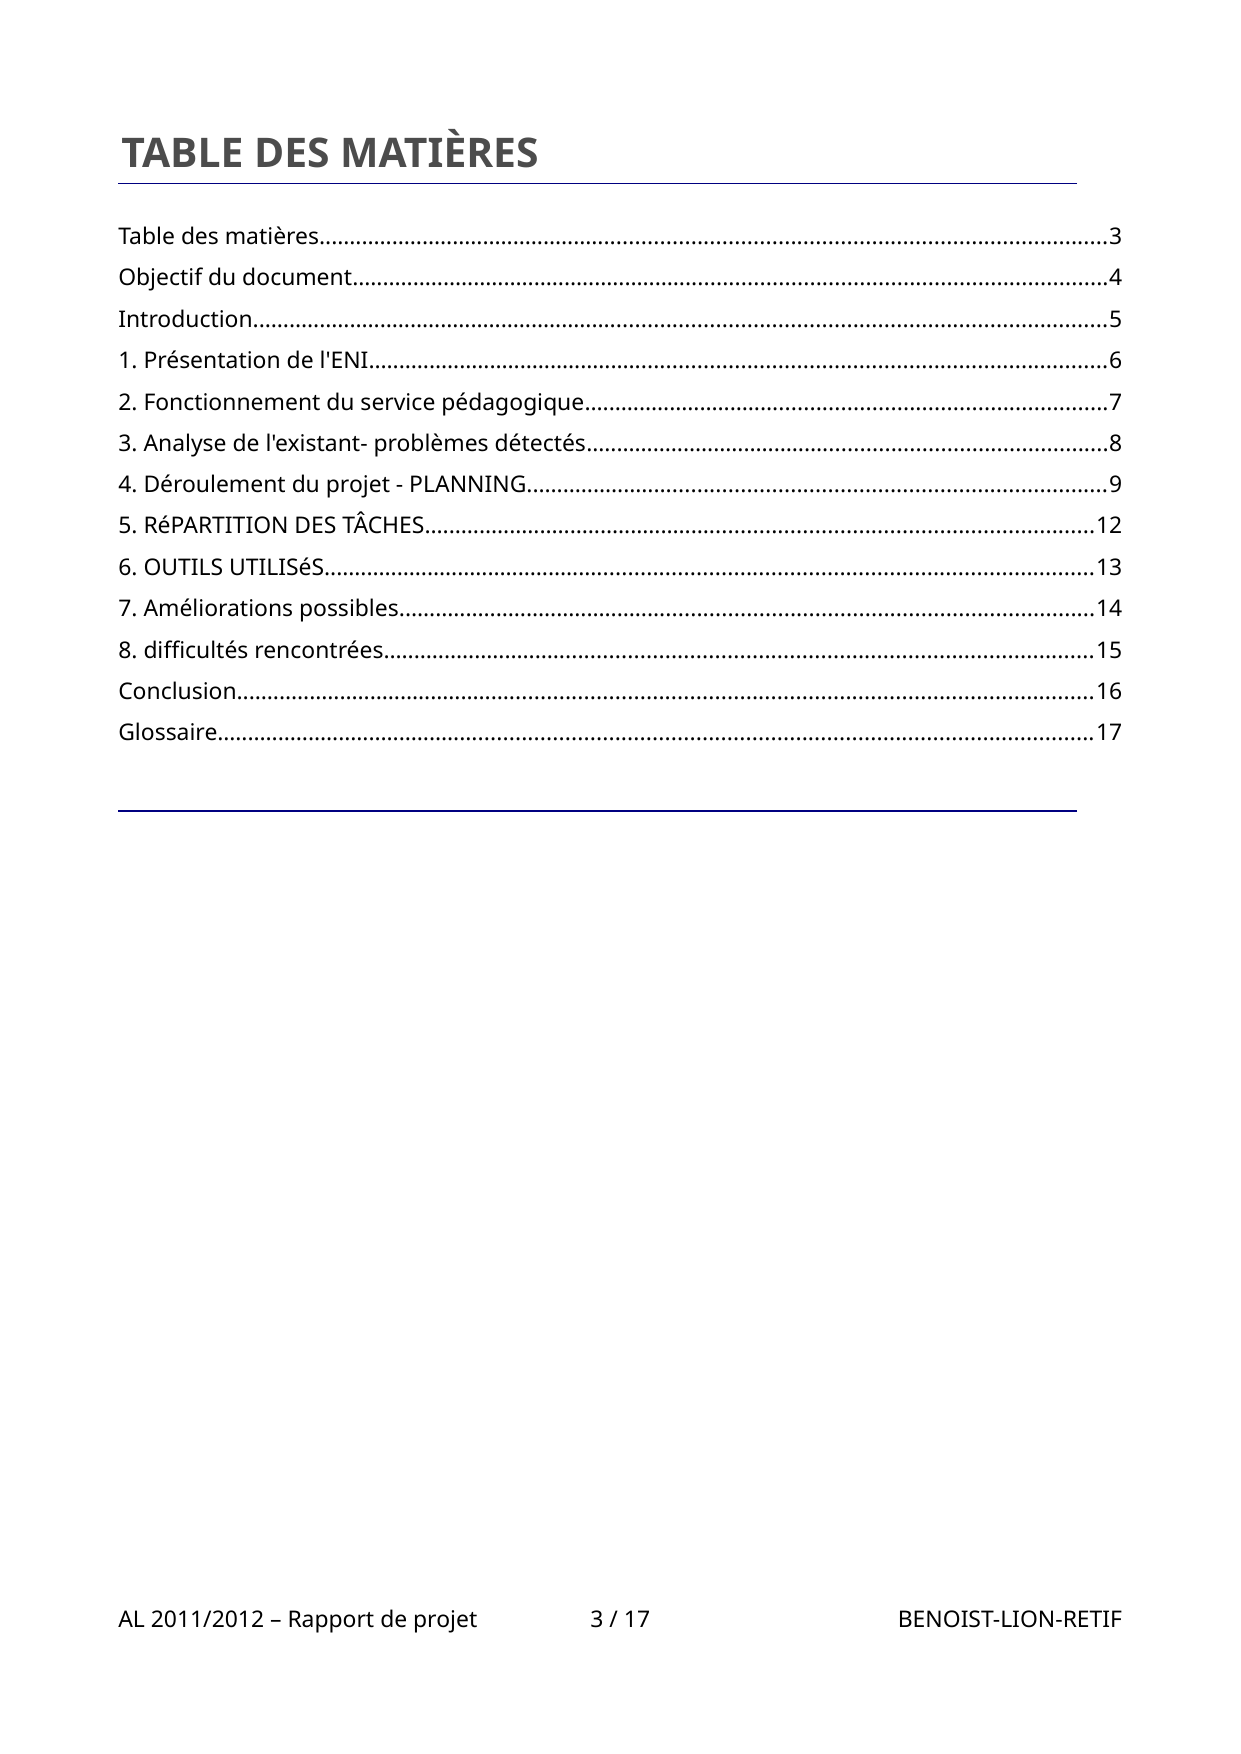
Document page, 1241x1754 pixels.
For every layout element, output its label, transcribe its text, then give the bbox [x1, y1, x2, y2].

text 1. Présentation de l'ENI 6 [118, 336, 1122, 377]
text 5. RéPARTITION DES TÂCHES 12 [118, 501, 1122, 542]
subtitle Table des matières [118, 121, 1077, 183]
text 6. OUTILS UTILISéS 13 [118, 542, 1122, 584]
text Introduction 5 [118, 294, 1122, 336]
text Table des matières 3 [118, 211, 1122, 253]
text 8. difficultés rencontrées 15 [118, 625, 1122, 666]
text 7. Améliorations possibles 14 [118, 584, 1122, 625]
text 3. Analyse de l'existant- problèmes détectés 8 [118, 418, 1122, 459]
text 4. Déroulement du projet - PLANNING 9 [118, 459, 1122, 501]
text Glossaire 17 [118, 708, 1122, 749]
text 2. Fonctionnement du service pédagogique 7 [118, 377, 1122, 418]
text Conclusion 16 [118, 666, 1122, 708]
text Objectif du document 4 [118, 253, 1122, 294]
